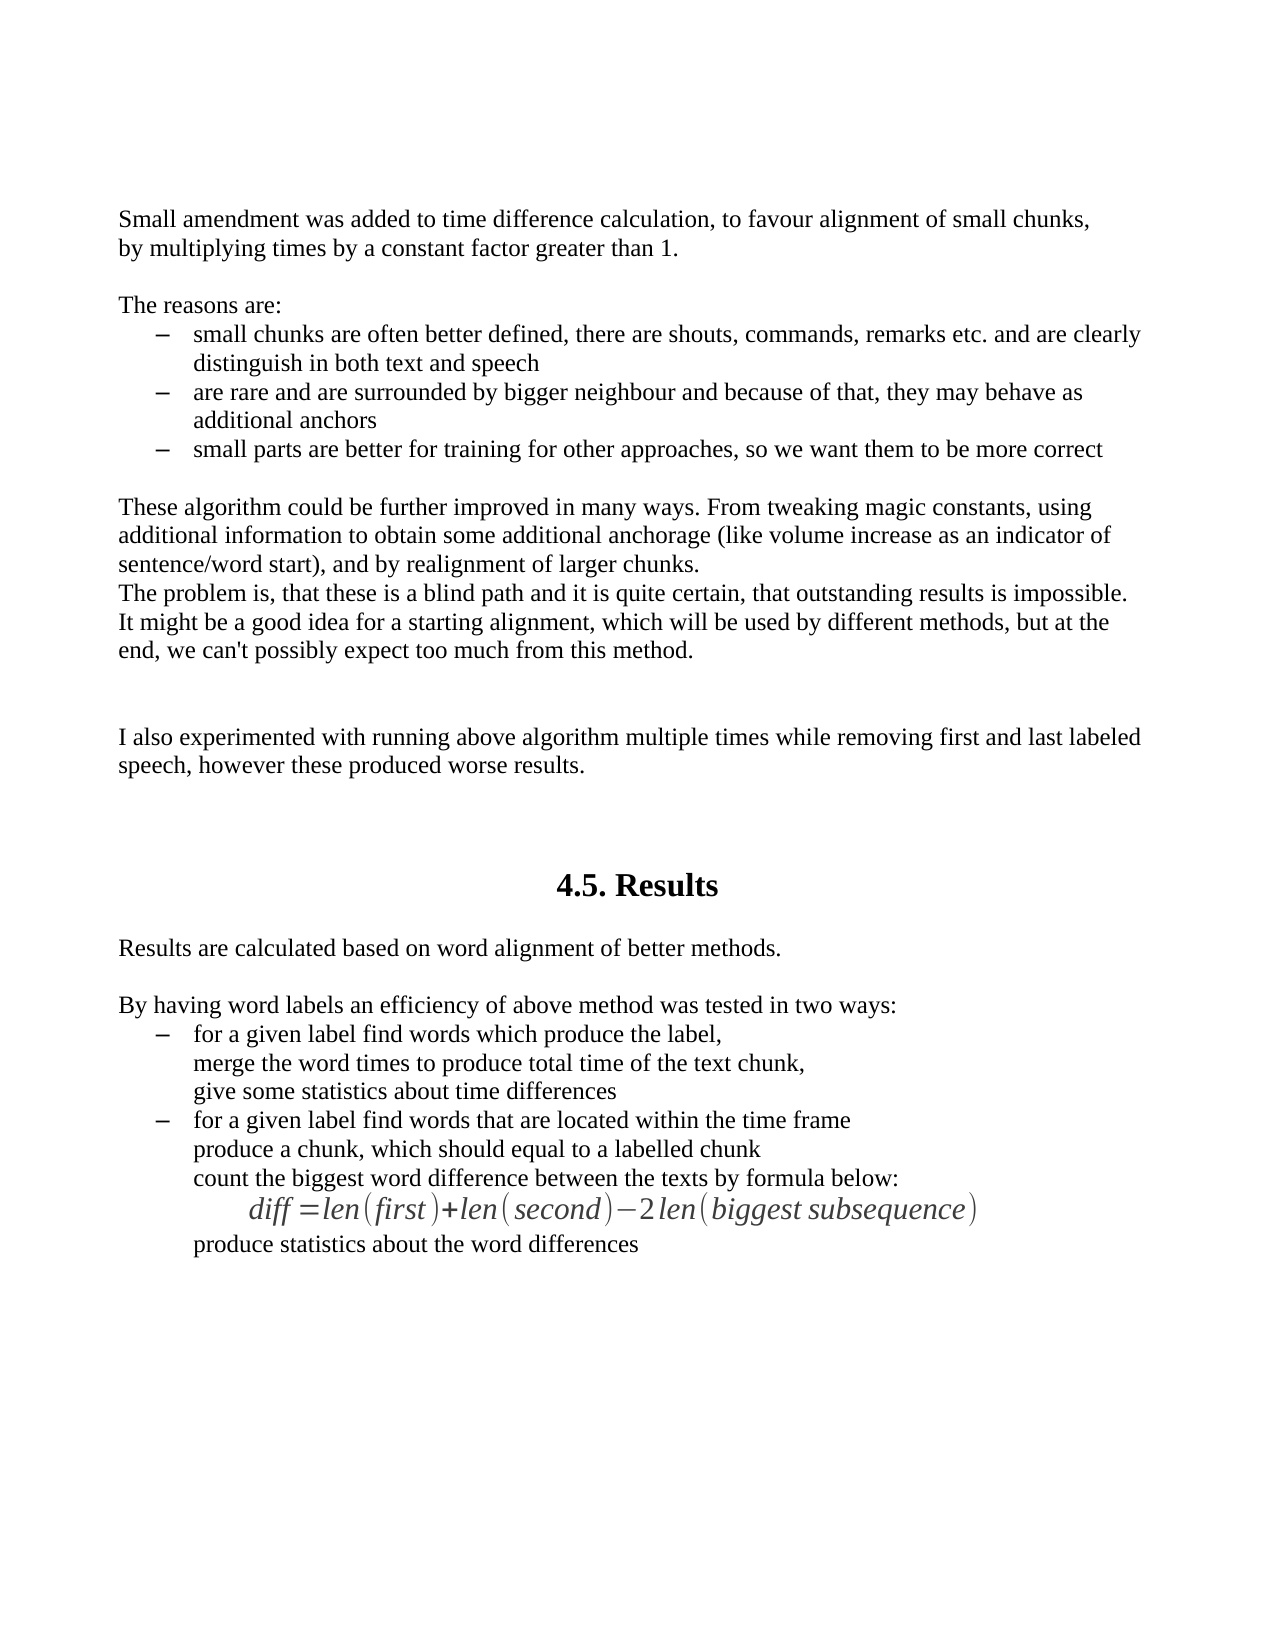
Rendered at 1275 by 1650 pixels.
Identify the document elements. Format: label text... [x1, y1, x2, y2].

list for a given label find words which produce the label, [156, 1019, 1157, 1048]
list count the biggest word difference between the texts by formula below: [156, 1163, 1157, 1191]
list small chunks are often better defined, there are shouts, commands, remarks etc. and are clearly distinguish in both text and speech [156, 319, 1157, 377]
text 4.5. Results [118, 866, 1157, 904]
text I also experimented with running above algorithm multiple times while removing first and last labeled speech, however these produced worse results. [118, 722, 1157, 779]
text The reasons are: [118, 291, 1157, 319]
list produce statistics about the word differences [156, 1229, 1157, 1258]
text By having word labels an efficiency of above method was tested in two ways: [118, 990, 1157, 1019]
text These algorithm could be further improved in many ways. From tweaking magic constants, using additional information to obtain some additional anchorage (like volume increase as an indicator of sentence/word start), and by realignment of larger chunks. [118, 492, 1157, 578]
text Small amendment was added to time difference calculation, to favour alignment of small chunks, [118, 204, 1157, 233]
text Results are calculated based on word alignment of better methods. [118, 933, 1157, 961]
list are rare and are surrounded by bigger neighbour and because of that, they may behave as additional anchors [156, 377, 1157, 434]
text by multiplying times by a constant factor greater than 1. [118, 233, 1157, 262]
list merge the word times to produce total time of the text chunk, [156, 1048, 1157, 1076]
text It might be a good idea for a starting alignment, which will be used by different methods, but at the end, we can't possibly expect too much from this method. [118, 607, 1157, 664]
list for a given label find words that are located within the time frame [156, 1105, 1157, 1134]
text The problem is, that these is a blind path and it is quite certain, that outstanding results is impossible. [118, 578, 1157, 607]
list produce a chunk, which should equal to a labelled chunk [156, 1134, 1157, 1163]
list give some statistics about time differences [156, 1076, 1157, 1105]
list small parts are better for training for other approaches, so we want them to be more correct [156, 434, 1157, 463]
